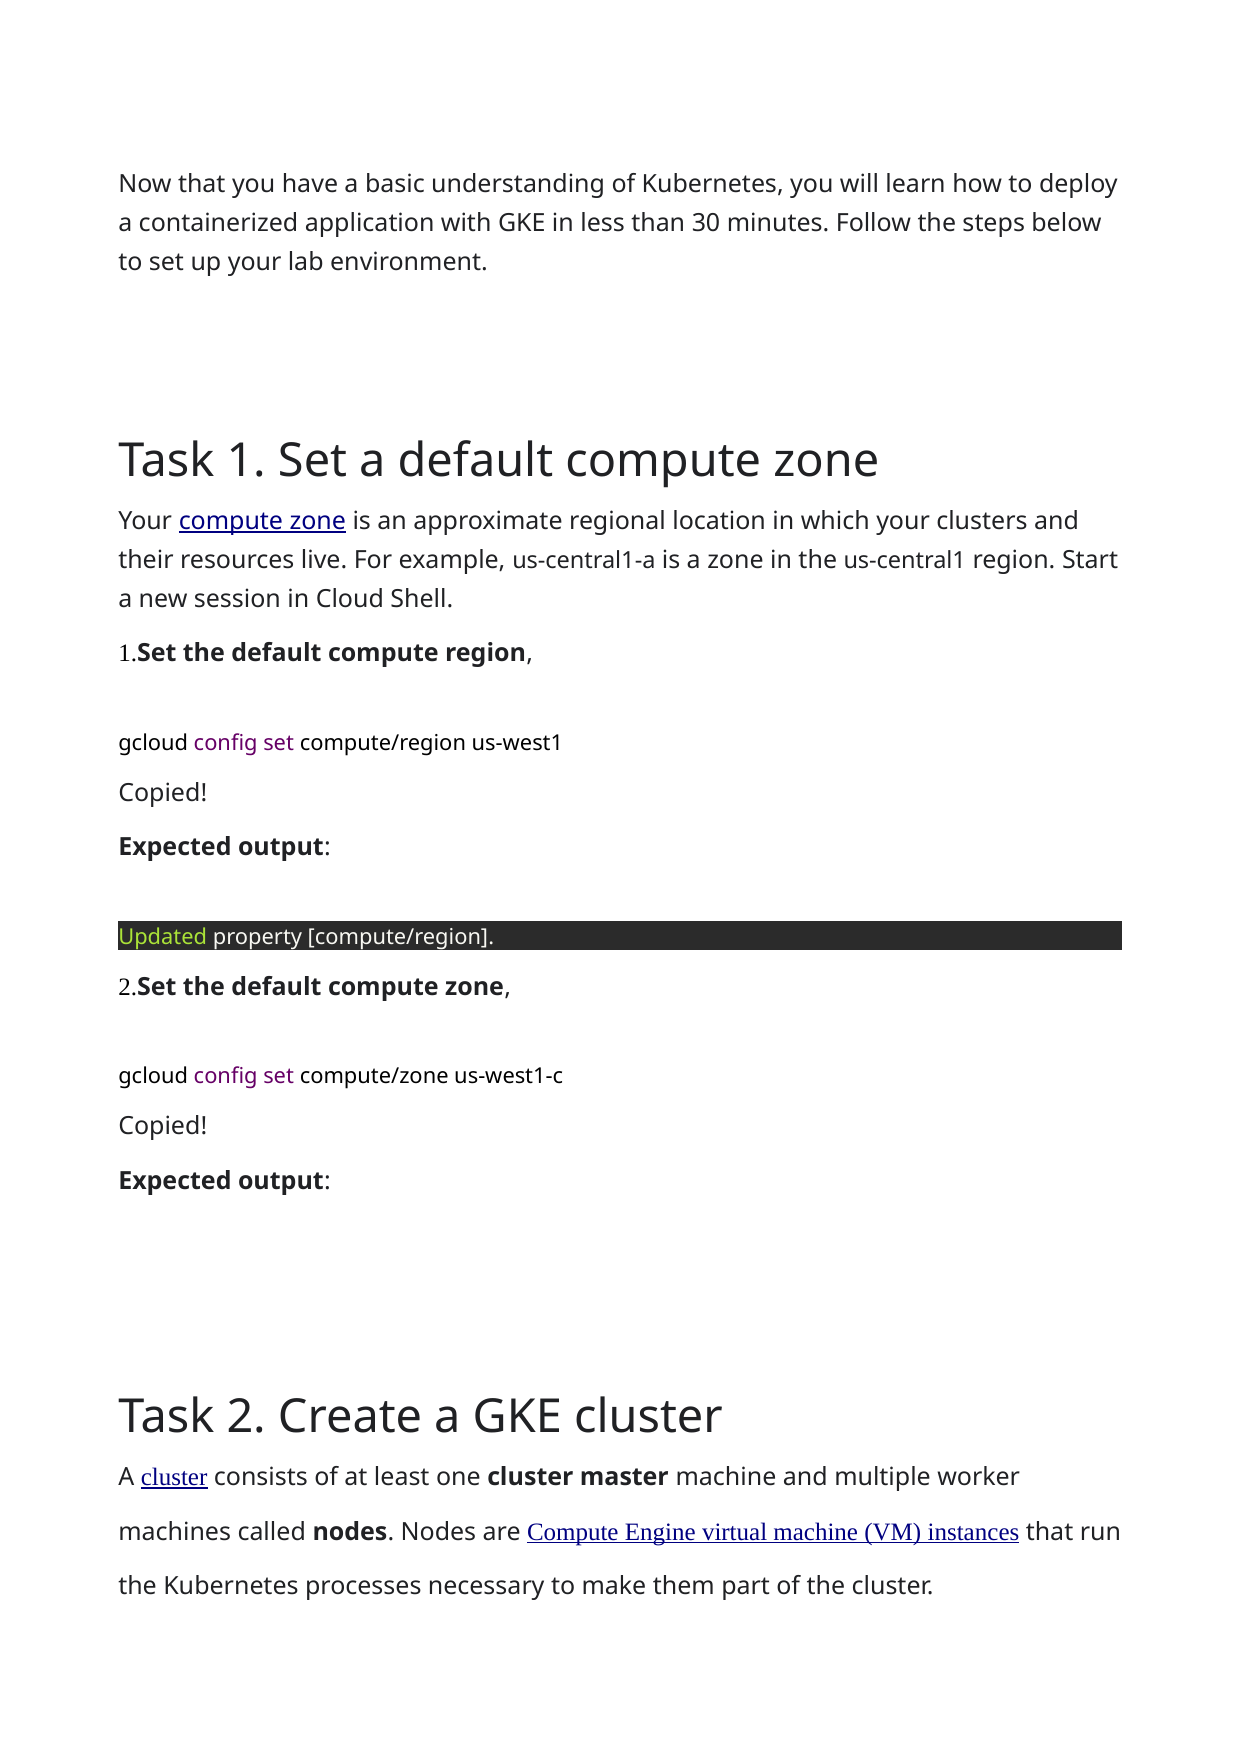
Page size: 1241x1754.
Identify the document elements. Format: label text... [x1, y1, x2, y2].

subtitle Task 2. Create a GKE cluster [118, 1383, 1122, 1446]
list Expected output: [118, 1162, 1122, 1196]
list Updated property [compute/region]. [118, 921, 1122, 950]
subtitle Task 1. Set a default compute zone [118, 426, 1122, 490]
list Set the default compute region, [118, 634, 1122, 669]
list Set the default compute zone, [118, 968, 1122, 1002]
text Now that you have a basic understanding of Kubernetes, you will learn how to deploy a containerized application with GKE in less than 30 minutes. Follow the steps below to set up your lab environment. [118, 166, 1122, 278]
text A cluster consists of at least one cluster master machine and multiple worker machines called nodes. Nodes are Compute Engine virtual machine (VM) instances that run the Kubernetes processes necessary to make them part of the cluster. [118, 1459, 1122, 1602]
list Expected output: [118, 829, 1122, 863]
text Your compute zone is an approximate regional location in which your clusters and their resources live. For example, us-central1-a is a zone in the us-central1 region. Start a new session in Cloud Shell. [118, 502, 1122, 615]
list gcloud config set compute/region us-west1 [118, 727, 1122, 756]
list gcloud config set compute/zone us-west1-c [118, 1060, 1122, 1090]
list Copied! [118, 1108, 1109, 1142]
list Copied! [118, 774, 1109, 808]
